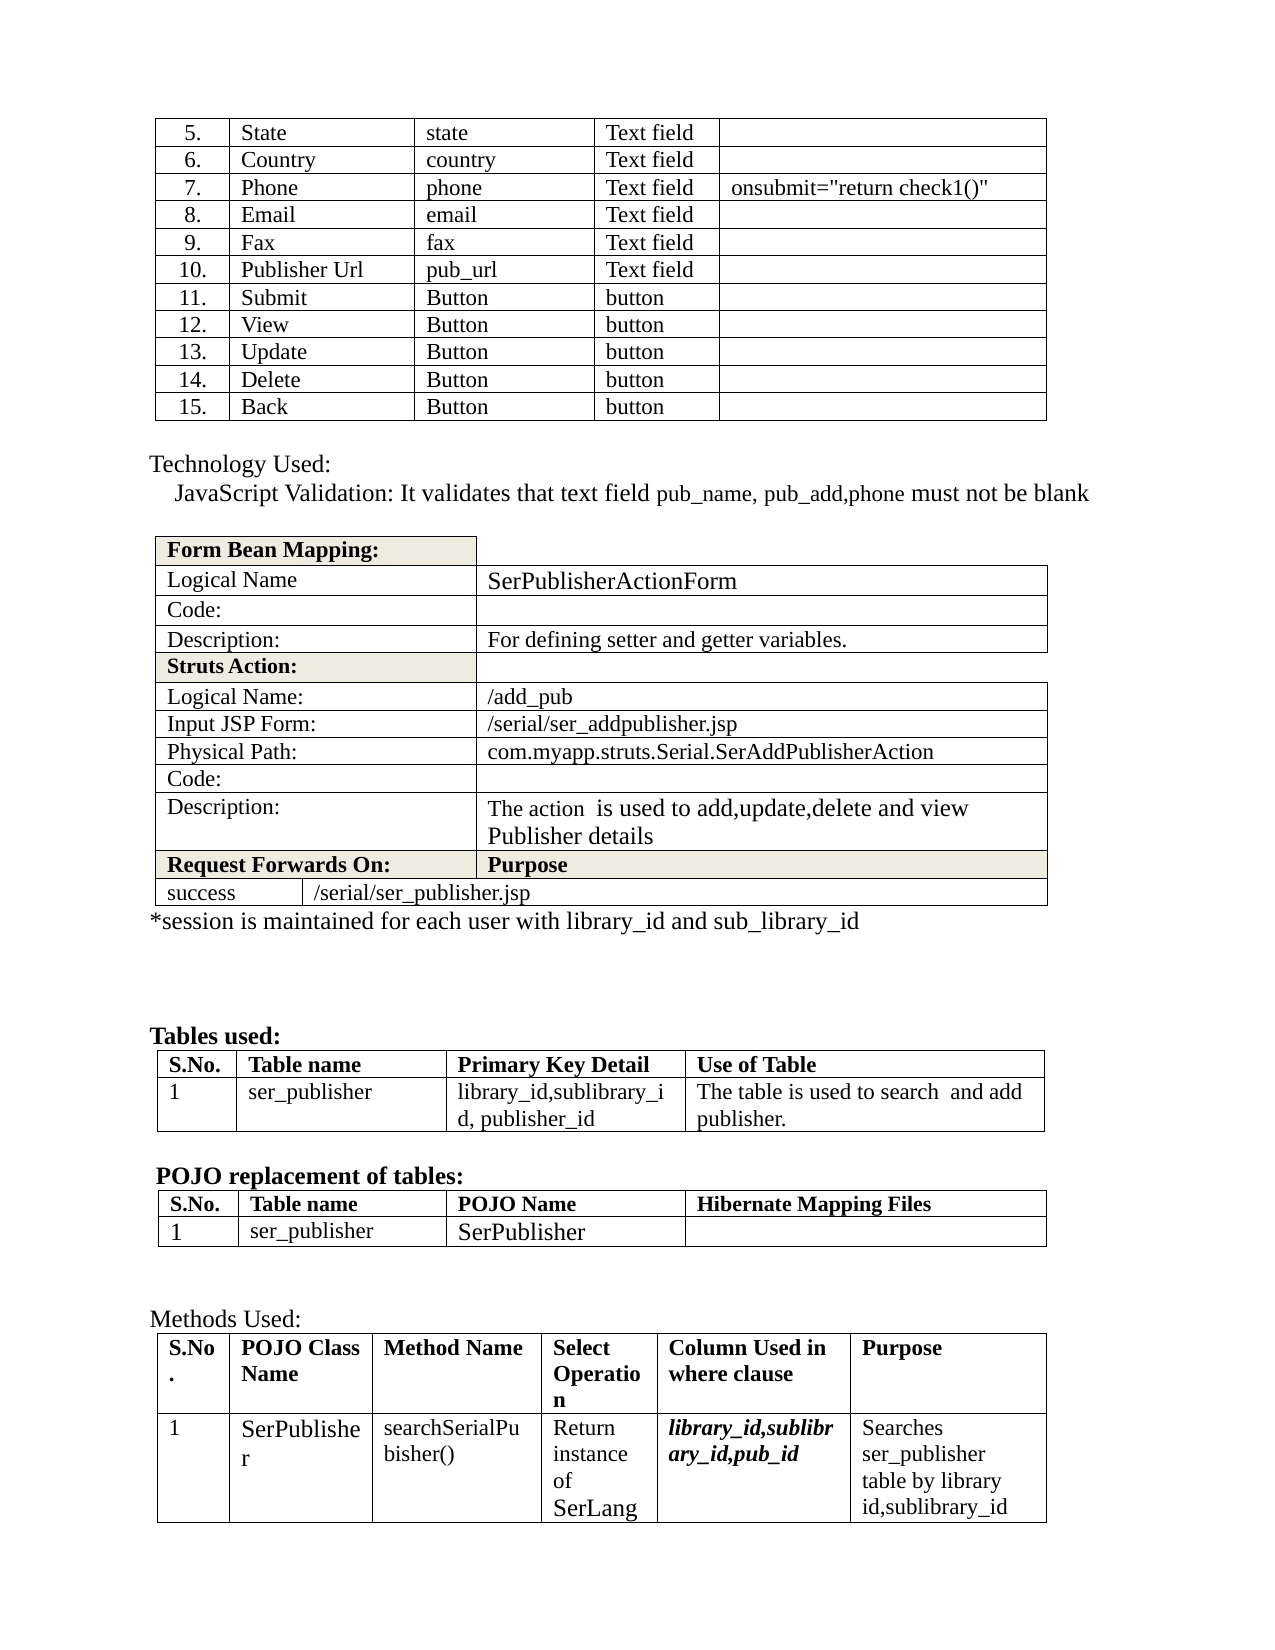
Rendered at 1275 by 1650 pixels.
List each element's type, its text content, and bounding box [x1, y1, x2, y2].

table_cell Country [230, 147, 414, 173]
table_cell library_id,sublibrary_id, publisher_id [447, 1078, 685, 1131]
table_cell button [595, 393, 719, 419]
table_cell 5. [156, 119, 229, 146]
table_header [477, 536, 1047, 565]
table_cell email [415, 201, 594, 228]
list POJO replacement of tables: [118, 1161, 1157, 1189]
table_cell Description: [156, 793, 476, 850]
table_header Method Name [373, 1334, 541, 1413]
table_cell SerPublisher [230, 1414, 372, 1522]
table_cell Button [415, 311, 594, 337]
text Technology Used: [118, 449, 1157, 478]
table_cell 9. [156, 229, 229, 255]
table_cell 1 [158, 1078, 236, 1131]
table_cell [686, 1217, 1046, 1246]
table_cell Button [415, 366, 594, 392]
table_cell Text field [595, 256, 719, 282]
table_cell ser_publisher [239, 1217, 446, 1246]
table_cell success [156, 879, 302, 905]
list Tables used: [118, 1021, 1157, 1050]
table_cell ser_publisher [237, 1078, 446, 1131]
table_cell [720, 393, 1046, 419]
table_cell 15. [156, 393, 229, 419]
table_cell Fax [230, 229, 414, 255]
table_header Use of Table [686, 1051, 1044, 1077]
list JavaScript Validation: It validates that text field pub_name, pub_add,phone must not be blank [118, 478, 1157, 507]
table_cell Request Forwards On: [156, 851, 476, 878]
table_cell [720, 311, 1046, 337]
table_cell Button [415, 338, 594, 365]
table_cell Back [230, 393, 414, 419]
table_cell The table is used to search and add publisher. [686, 1078, 1044, 1131]
table_cell Struts Action: [156, 653, 476, 682]
list *session is maintained for each user with library_id and sub_library_id [118, 906, 1157, 935]
table_header Purpose [851, 1334, 1046, 1413]
table_header POJO Name [447, 1191, 685, 1216]
table_header S.No. [159, 1191, 238, 1216]
table_cell View [230, 311, 414, 337]
table_cell /serial/ser_addpublisher.jsp [477, 711, 1047, 737]
table_cell State [230, 119, 414, 146]
table_cell Description: [156, 626, 476, 652]
table_cell fax [415, 229, 594, 255]
table_cell button [595, 311, 719, 337]
table_cell Submit [230, 284, 414, 310]
table_header Table name [237, 1051, 446, 1077]
table_cell button [595, 366, 719, 392]
table_cell onsubmit="return check1()" [720, 174, 1046, 200]
table_cell 6. [156, 147, 229, 173]
table_cell Text field [595, 201, 719, 228]
table_cell searchSerialPubisher() [373, 1414, 541, 1522]
table_cell pub_url [415, 256, 594, 282]
table_header S.No. [158, 1334, 229, 1413]
table_cell [720, 366, 1046, 392]
table_cell com.myapp.struts.Serial.SerAddPublisherAction [477, 738, 1047, 764]
table_cell Input JSP Form: [156, 711, 476, 737]
table_cell Logical Name: [156, 683, 476, 709]
table_cell /serial/ser_publisher.jsp [303, 879, 1047, 905]
table_cell 14. [156, 366, 229, 392]
table_cell 1 [159, 1217, 238, 1246]
table_cell [720, 338, 1046, 365]
table_cell Searches ser_publisher table by library id,sublibrary_id [851, 1414, 1046, 1522]
table_cell Phone [230, 174, 414, 200]
table_cell Button [415, 393, 594, 419]
table_cell 10. [156, 256, 229, 282]
table_header S.No. [158, 1051, 236, 1077]
table_header Primary Key Detail [447, 1051, 685, 1077]
table_cell 13. [156, 338, 229, 365]
table_cell 1 [158, 1414, 229, 1522]
table_cell Email [230, 201, 414, 228]
table_cell button [595, 338, 719, 365]
table_header Hibernate Mapping Files [686, 1191, 1046, 1216]
table_cell Delete [230, 366, 414, 392]
table_cell The action is used to add,update,delete and view Publisher details [477, 793, 1047, 850]
table_cell library_id,sublibrary_id,pub_id [658, 1414, 850, 1522]
table_cell country [415, 147, 594, 173]
text Methods Used: [118, 1304, 1157, 1333]
table_cell Update [230, 338, 414, 365]
table_cell [720, 256, 1046, 282]
table_cell [477, 765, 1047, 792]
table_cell 11. [156, 284, 229, 310]
table_cell Purpose [477, 851, 1047, 878]
table_cell [720, 229, 1046, 255]
table_cell [720, 284, 1046, 310]
table_header Table name [239, 1191, 446, 1216]
table_cell 7. [156, 174, 229, 200]
table_cell [477, 653, 1047, 682]
table_cell Text field [595, 229, 719, 255]
table_header POJO Class Name [230, 1334, 372, 1413]
table_header Form Bean Mapping: [156, 537, 476, 565]
table_cell Text field [595, 174, 719, 200]
table_cell Code: [156, 596, 476, 625]
table_cell Text field [595, 147, 719, 173]
table_cell Button [415, 284, 594, 310]
table_cell /add_pub [477, 683, 1047, 709]
table_cell [720, 201, 1046, 228]
table_cell state [415, 119, 594, 146]
table_cell Text field [595, 119, 719, 146]
table_header Column Used in where clause [658, 1334, 850, 1413]
table_cell SerPublisher [447, 1217, 685, 1246]
table_cell SerPublisherActionForm [477, 566, 1047, 595]
table_cell 8. [156, 201, 229, 228]
table_header Select Operation [542, 1334, 657, 1413]
table_cell [720, 147, 1046, 173]
table_cell phone [415, 174, 594, 200]
table_cell button [595, 284, 719, 310]
table_cell 12. [156, 311, 229, 337]
table_cell [720, 119, 1046, 146]
table_cell Physical Path: [156, 738, 476, 764]
table_cell [477, 596, 1047, 625]
table_cell Logical Name [156, 566, 476, 595]
table_cell Code: [156, 765, 476, 792]
table_cell Return instance of SerLang [542, 1414, 657, 1522]
table_cell Publisher Url [230, 256, 414, 282]
table_cell For defining setter and getter variables. [477, 626, 1047, 652]
